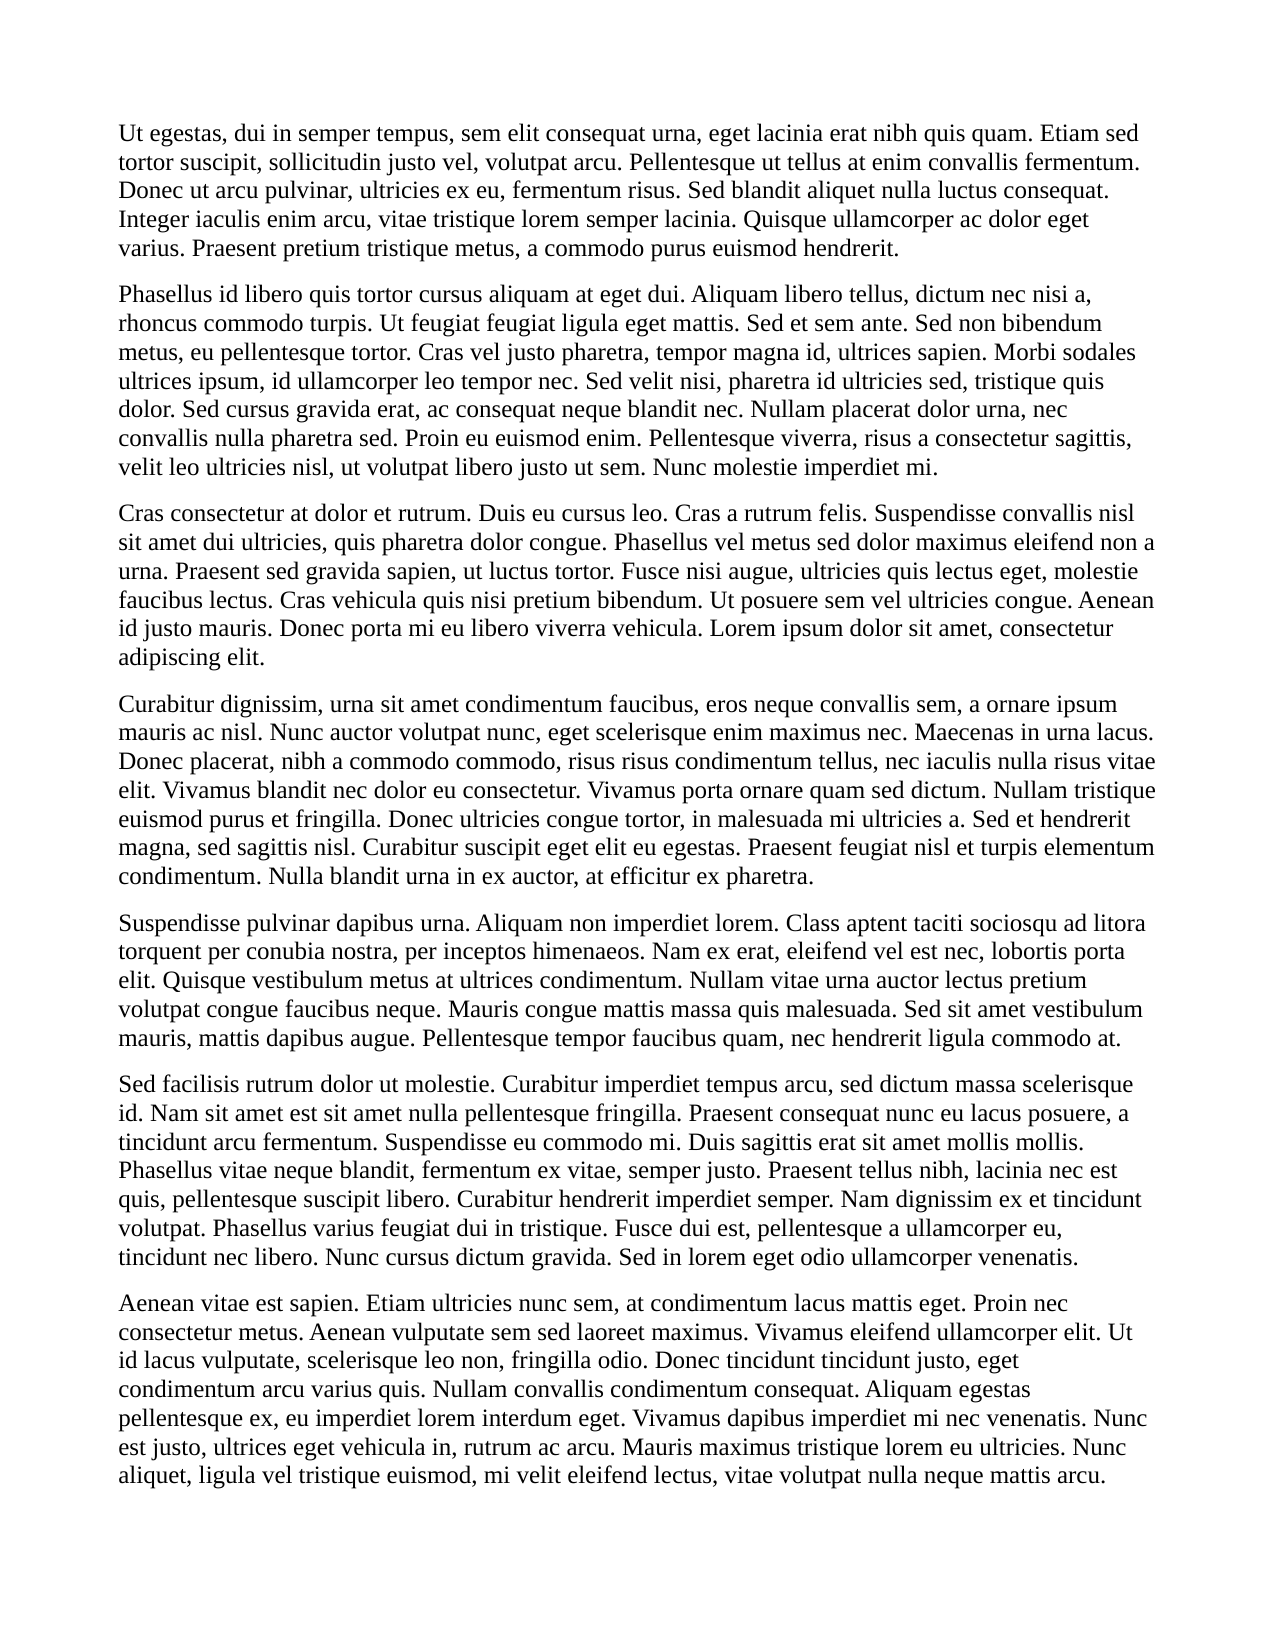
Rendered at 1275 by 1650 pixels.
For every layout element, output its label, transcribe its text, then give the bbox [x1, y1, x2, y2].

text Aenean vitae est sapien. Etiam ultricies nunc sem, at condimentum lacus mattis eget. Proin nec consectetur metus. Aenean vulputate sem sed laoreet maximus. Vivamus eleifend ullamcorper elit. Ut id lacus vulputate, scelerisque leo non, fringilla odio. Donec tincidunt tincidunt justo, eget condimentum arcu varius quis. Nullam convallis condimentum consequat. Aliquam egestas pellentesque ex, eu imperdiet lorem interdum eget. Vivamus dapibus imperdiet mi nec venenatis. Nunc est justo, ultrices eget vehicula in, rutrum ac arcu. Mauris maximus tristique lorem eu ultricies. Nunc aliquet, ligula vel tristique euismod, mi velit eleifend lectus, vitae volutpat nulla neque mattis arcu. [118, 1288, 1157, 1489]
text Ut egestas, dui in semper tempus, sem elit consequat urna, eget lacinia erat nibh quis quam. Etiam sed tortor suscipit, sollicitudin justo vel, volutpat arcu. Pellentesque ut tellus at enim convallis fermentum. Donec ut arcu pulvinar, ultricies ex eu, fermentum risus. Sed blandit aliquet nulla luctus consequat. Integer iaculis enim arcu, vitae tristique lorem semper lacinia. Quisque ullamcorper ac dolor eget varius. Praesent pretium tristique metus, a commodo purus euismod hendrerit. [118, 118, 1157, 262]
text Suspendisse pulvinar dapibus urna. Aliquam non imperdiet lorem. Class aptent taciti sociosqu ad litora torquent per conubia nostra, per inceptos himenaeos. Nam ex erat, eleifend vel est nec, lobortis porta elit. Quisque vestibulum metus at ultrices condimentum. Nullam vitae urna auctor lectus pretium volutpat congue faucibus neque. Mauris congue mattis massa quis malesuada. Sed sit amet vestibulum mauris, mattis dapibus augue. Pellentesque tempor faucibus quam, nec hendrerit ligula commodo at. [118, 908, 1157, 1051]
text Curabitur dignissim, urna sit amet condimentum faucibus, eros neque convallis sem, a ornare ipsum mauris ac nisl. Nunc auctor volutpat nunc, eget scelerisque enim maximus nec. Maecenas in urna lacus. Donec placerat, nibh a commodo commodo, risus risus condimentum tellus, nec iaculis nulla risus vitae elit. Vivamus blandit nec dolor eu consectetur. Vivamus porta ornare quam sed dictum. Nullam tristique euismod purus et fringilla. Donec ultricies congue tortor, in malesuada mi ultricies a. Sed et hendrerit magna, sed sagittis nisl. Curabitur suscipit eget elit eu egestas. Praesent feugiat nisl et turpis elementum condimentum. Nulla blandit urna in ex auctor, at efficitur ex pharetra. [118, 689, 1157, 890]
text Sed facilisis rutrum dolor ut molestie. Curabitur imperdiet tempus arcu, sed dictum massa scelerisque id. Nam sit amet est sit amet nulla pellentesque fringilla. Praesent consequat nunc eu lacus posuere, a tincidunt arcu fermentum. Suspendisse eu commodo mi. Duis sagittis erat sit amet mollis mollis. Phasellus vitae neque blandit, fermentum ex vitae, semper justo. Praesent tellus nibh, lacinia nec est quis, pellentesque suscipit libero. Curabitur hendrerit imperdiet semper. Nam dignissim ex et tincidunt volutpat. Phasellus varius feugiat dui in tristique. Fusce dui est, pellentesque a ullamcorper eu, tincidunt nec libero. Nunc cursus dictum gravida. Sed in lorem eget odio ullamcorper venenatis. [118, 1069, 1157, 1270]
text Phasellus id libero quis tortor cursus aliquam at eget dui. Aliquam libero tellus, dictum nec nisi a, rhoncus commodo turpis. Ut feugiat feugiat ligula eget mattis. Sed et sem ante. Sed non bibendum metus, eu pellentesque tortor. Cras vel justo pharetra, tempor magna id, ultrices sapien. Morbi sodales ultrices ipsum, id ullamcorper leo tempor nec. Sed velit nisi, pharetra id ultricies sed, tristique quis dolor. Sed cursus gravida erat, ac consequat neque blandit nec. Nullam placerat dolor urna, nec convallis nulla pharetra sed. Proin eu euismod enim. Pellentesque viverra, risus a consectetur sagittis, velit leo ultricies nisl, ut volutpat libero justo ut sem. Nunc molestie imperdiet mi. [118, 279, 1157, 481]
text Cras consectetur at dolor et rutrum. Duis eu cursus leo. Cras a rutrum felis. Suspendisse convallis nisl sit amet dui ultricies, quis pharetra dolor congue. Phasellus vel metus sed dolor maximus eleifend non a urna. Praesent sed gravida sapien, ut luctus tortor. Fusce nisi augue, ultricies quis lectus eget, molestie faucibus lectus. Cras vehicula quis nisi pretium bibendum. Ut posuere sem vel ultricies congue. Aenean id justo mauris. Donec porta mi eu libero viverra vehicula. Lorem ipsum dolor sit amet, consectetur adipiscing elit. [118, 498, 1157, 671]
